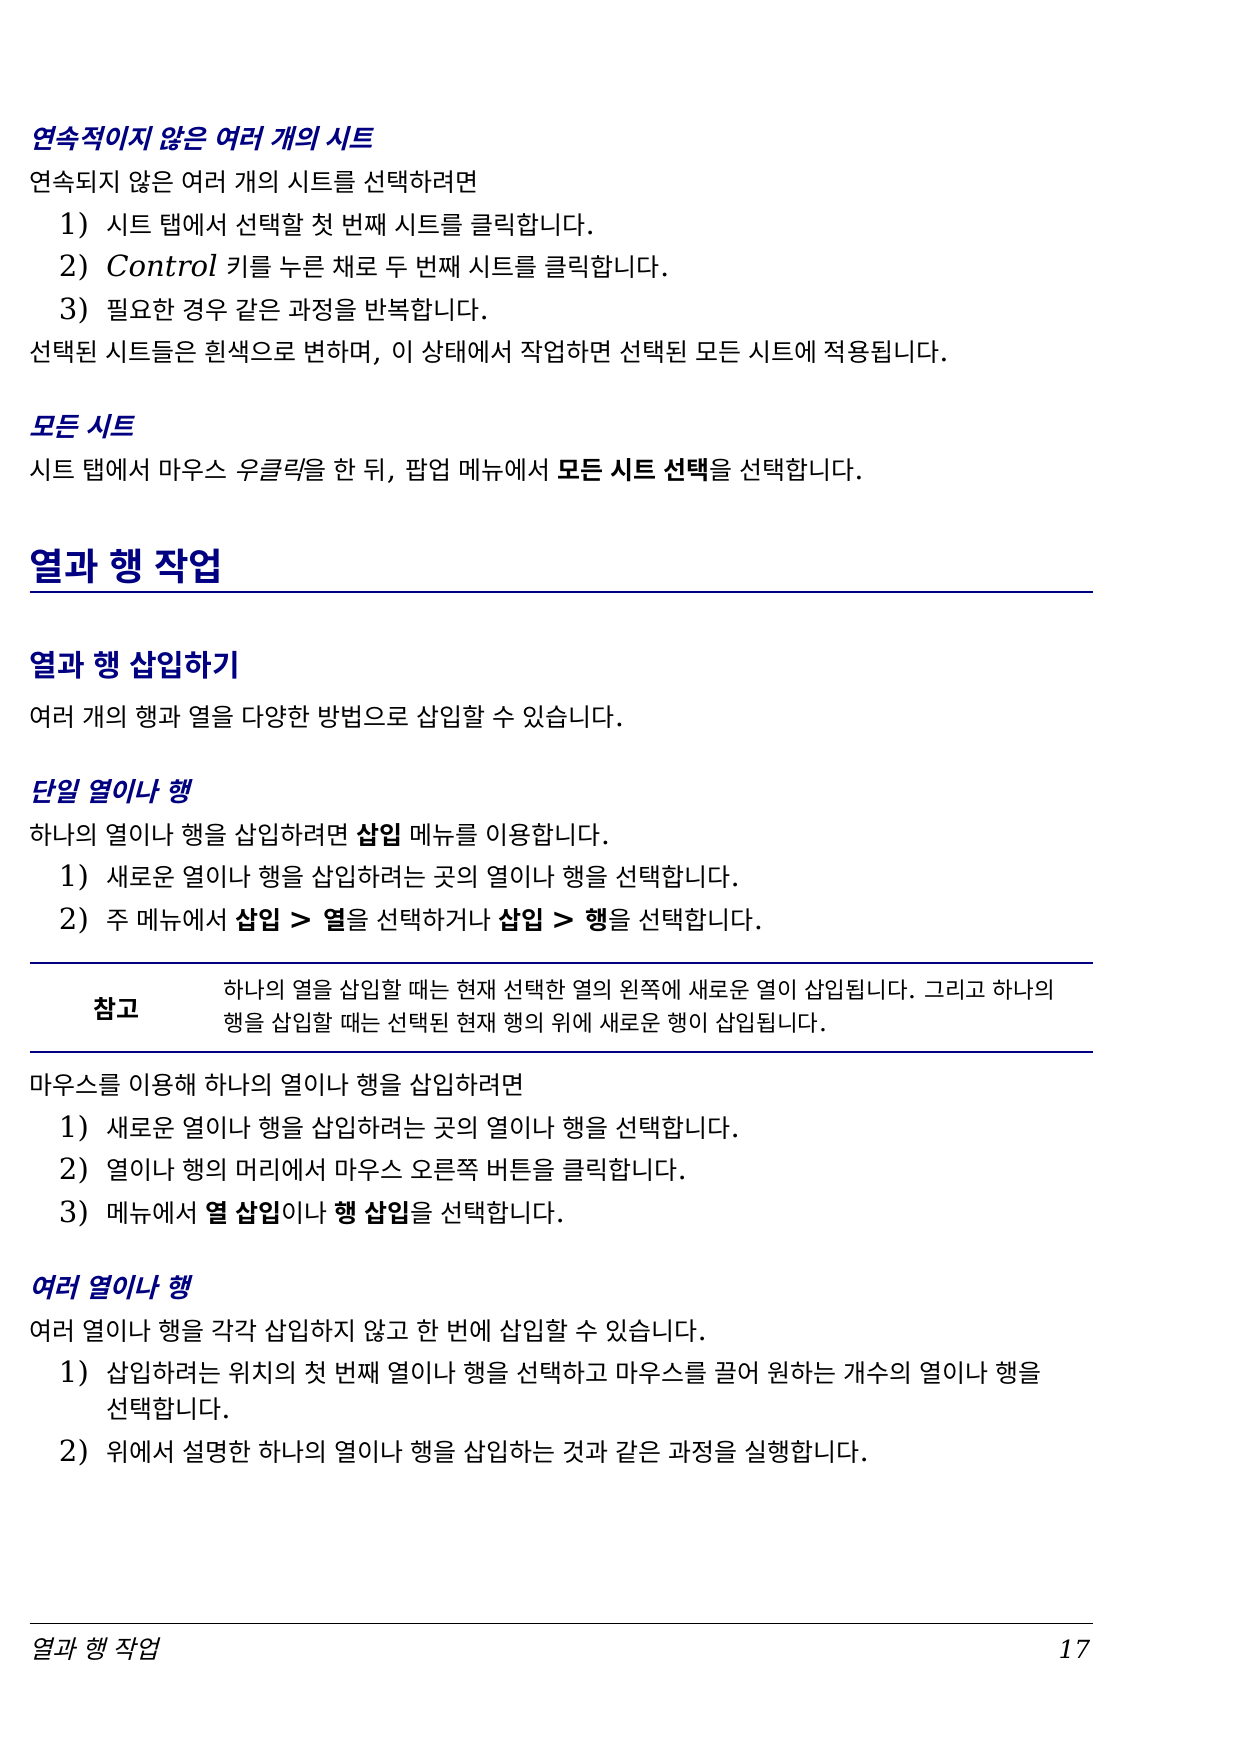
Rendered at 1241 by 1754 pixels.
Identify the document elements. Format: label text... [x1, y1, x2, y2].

text 여러 개의 행과 열을 다양한 방법으로 삽입할 수 있습니다. [29, 697, 1093, 733]
subtitle 모든 시트 [29, 406, 1093, 444]
subtitle 열과 행 작업 [29, 537, 1093, 593]
text 선택된 시트들은 흰색으로 변하며, 이 상태에서 작업하면 선택된 모든 시트에 적용됩니다. [29, 333, 1093, 369]
list 메뉴에서 열 삽입이나 행 삽입을 선택합니다. [88, 1193, 1093, 1229]
table_header 참고 [30, 964, 202, 1051]
subtitle 연속적이지 않은 여러 개의 시트 [29, 118, 1093, 156]
list Control 키를 누른 채로 두 번째 시트를 클릭합니다. [88, 248, 1093, 284]
list 여러 열이나 행을 각각 삽입하지 않고 한 번에 삽입할 수 있습니다. [29, 1311, 1093, 1347]
list 필요한 경우 같은 과정을 반복합니다. [88, 290, 1093, 326]
list 마우스를 이용해 하나의 열이나 행을 삽입하려면 [29, 1065, 1093, 1102]
list 새로운 열이나 행을 삽입하려는 곳의 열이나 행을 선택합니다. [88, 858, 1093, 894]
text 시트 탭에서 마우스 우클릭을 한 뒤, 팝업 메뉴에서 모든 시트 선택을 선택합니다. [29, 451, 1093, 487]
subtitle 단일 열이나 행 [29, 771, 1093, 809]
list 연속되지 않은 여러 개의 시트를 선택하려면 [29, 162, 1093, 199]
list 새로운 열이나 행을 삽입하려는 곳의 열이나 행을 선택합니다. [88, 1108, 1093, 1144]
list 열이나 행의 머리에서 마우스 오른쪽 버튼을 클릭합니다. [88, 1151, 1093, 1187]
table_header 하나의 열을 삽입할 때는 현재 선택한 열의 왼쪽에 새로운 열이 삽입됩니다. 그리고 하나의 행을 삽입할 때는 선택된 현재 행의 위에 새로운 행이 삽입됩니다. [203, 964, 1093, 1051]
subtitle 열과 행 삽입하기 [29, 641, 1093, 684]
list 하나의 열이나 행을 삽입하려면 삽입 메뉴를 이용합니다. [29, 815, 1093, 851]
list 위에서 설명한 하나의 열이나 행을 삽입하는 것과 같은 과정을 실행합니다. [88, 1432, 1093, 1469]
list 주 메뉴에서 삽입 > 열을 선택하거나 삽입 > 행을 선택합니다. [88, 900, 1093, 937]
subtitle 여러 열이나 행 [29, 1267, 1093, 1305]
list 시트 탭에서 선택할 첫 번째 시트를 클릭합니다. [88, 205, 1093, 241]
list 삽입하려는 위치의 첫 번째 열이나 행을 선택하고 마우스를 끌어 원하는 개수의 열이나 행을 선택합니다. [88, 1354, 1093, 1426]
